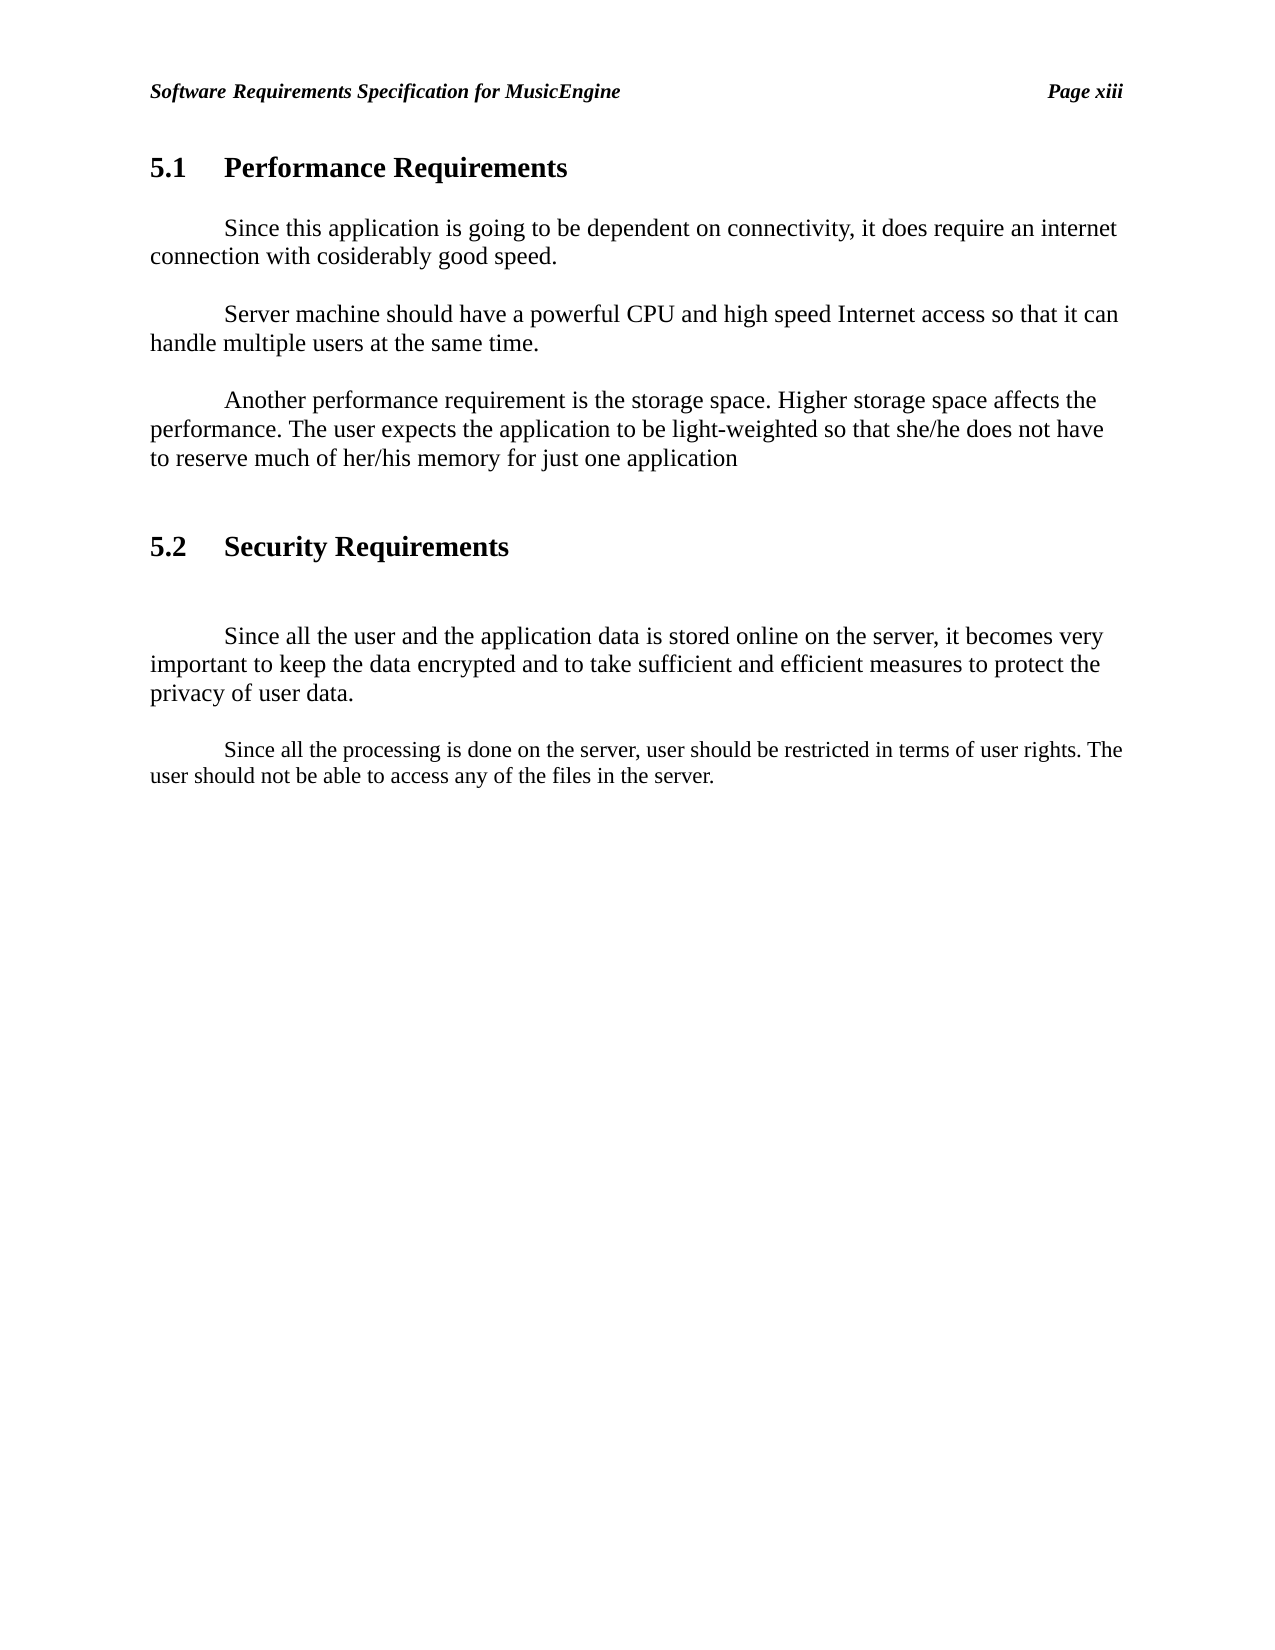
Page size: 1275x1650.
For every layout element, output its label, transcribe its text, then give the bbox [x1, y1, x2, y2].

text Another performance requirement is the storage space. Higher storage space affects the performance. The user expects the application to be light-weighted so that she/he does not have to reserve much of her/his memory for just one application [150, 385, 1125, 471]
text Since this application is going to be dependent on connectivity, it does require an internet connection with cosiderably good speed. [150, 213, 1125, 270]
text Since all the processing is done on the server, user should be restricted in terms of user rights. The user should not be able to access any of the files in the server. [150, 736, 1125, 788]
text Since all the user and the application data is stored online on the server, it becomes very important to keep the data encrypted and to take sufficient and efficient measures to protect the privacy of user data. [150, 621, 1125, 707]
text Server machine should have a powerful CPU and high speed Internet access so that it can handle multiple users at the same time. [150, 299, 1125, 356]
subtitle Performance Requirements [150, 150, 1125, 183]
subtitle Security Requirements [150, 529, 1125, 563]
